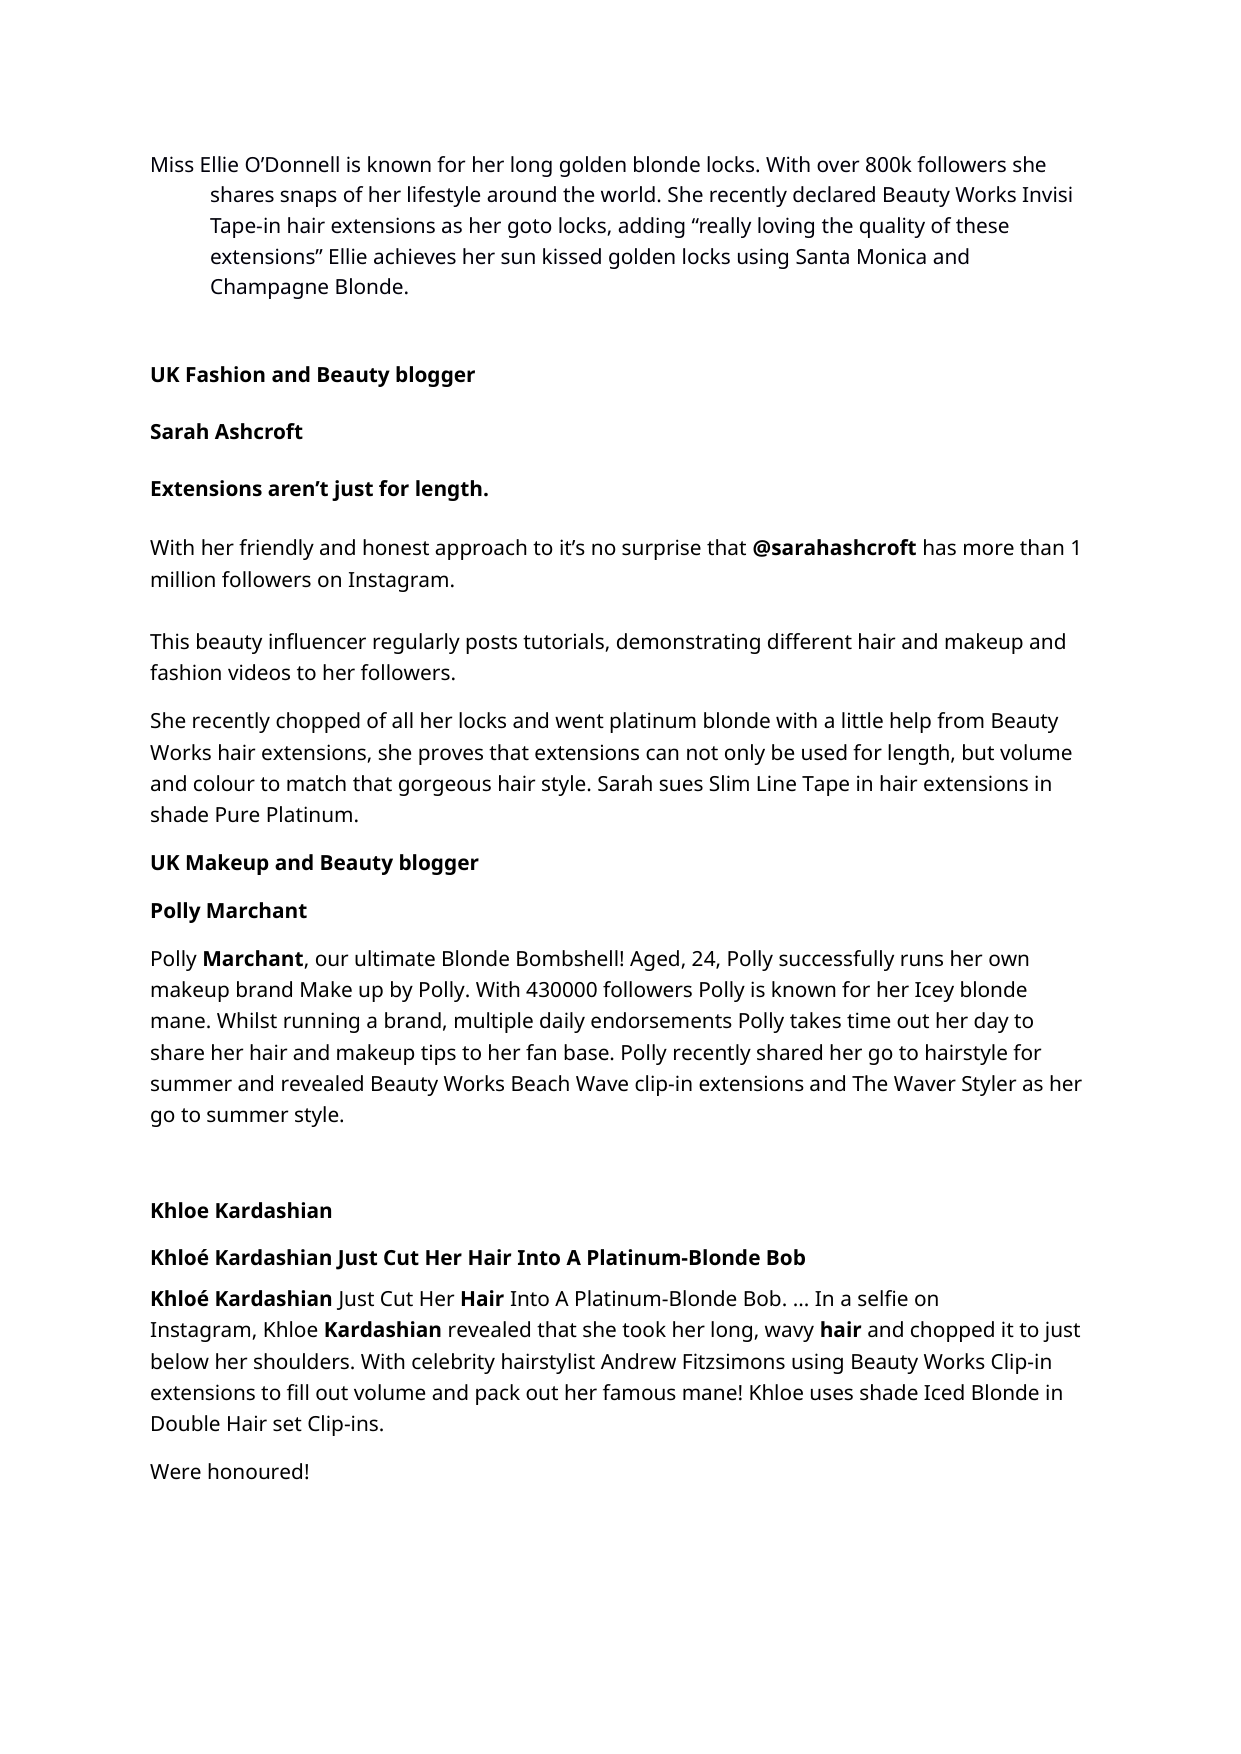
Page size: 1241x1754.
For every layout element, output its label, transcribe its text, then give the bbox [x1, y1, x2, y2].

text Khloé Kardashian Just Cut Her Hair Into A Platinum-Blonde Bob. ... In a selfie on Instagram, Khloe Kardashian revealed that she took her long, wavy hair and chopped it to just below her shoulders. With celebrity hairstylist Andrew Fitzsimons using Beauty Works Clip-in extensions to fill out volume and pack out her famous mane! Khloe uses shade Iced Blonde in Double Hair set Clip-ins. [150, 1281, 1090, 1438]
subtitle Khloé Kardashian Just Cut Her Hair Into A Platinum-Blonde Bob [150, 1241, 1090, 1271]
subtitle Sarah Ashcroft [150, 417, 1090, 445]
text Were honoured! [150, 1454, 1090, 1486]
subtitle Extensions aren’t just for length. [150, 474, 1090, 502]
text With her friendly and honest approach to it’s no surprise that @sarahashcroft has more than 1 million followers on Instagram. This beauty influencer regularly posts tutorials, demonstrating different hair and makeup and fashion videos to her followers. [150, 531, 1090, 687]
subtitle Miss Ellie O’Donnell is known for her long golden blonde locks. With over 800k followers she shares snaps of her lifestyle around the world. She recently declared Beauty Works Invisi Tape-in hair extensions as her goto locks, adding “really loving the quality of these extensions” Ellie achieves her sun kissed golden locks using Santa Monica and Champagne Blonde. [150, 150, 1090, 301]
text She recently chopped of all her locks and went platinum blonde with a little help from Beauty Works hair extensions, she proves that extensions can not only be used for length, but volume and colour to match that gorgeous hair style. Sarah sues Slim Line Tape in hair extensions in shade Pure Platinum. [150, 703, 1090, 828]
text Polly Marchant [150, 893, 1090, 924]
text Polly Marchant, our ultimate Blonde Bombshell! Aged, 24, Polly successfully runs her own makeup brand Make up by Polly. With 430000 followers Polly is known for her Icey blonde mane. Whilst running a brand, multiple daily endorsements Polly takes time out her day to share her hair and makeup tips to her fan base. Polly recently shared her go to hairstyle for summer and revealed Beauty Works Beach Wave clip-in extensions and The Waver Styler as her go to summer style. [150, 941, 1090, 1128]
text Khloe Kardashian [150, 1193, 1090, 1224]
subtitle UK Fashion and Beauty blogger [150, 360, 1090, 388]
text UK Makeup and Beauty blogger [150, 845, 1090, 876]
